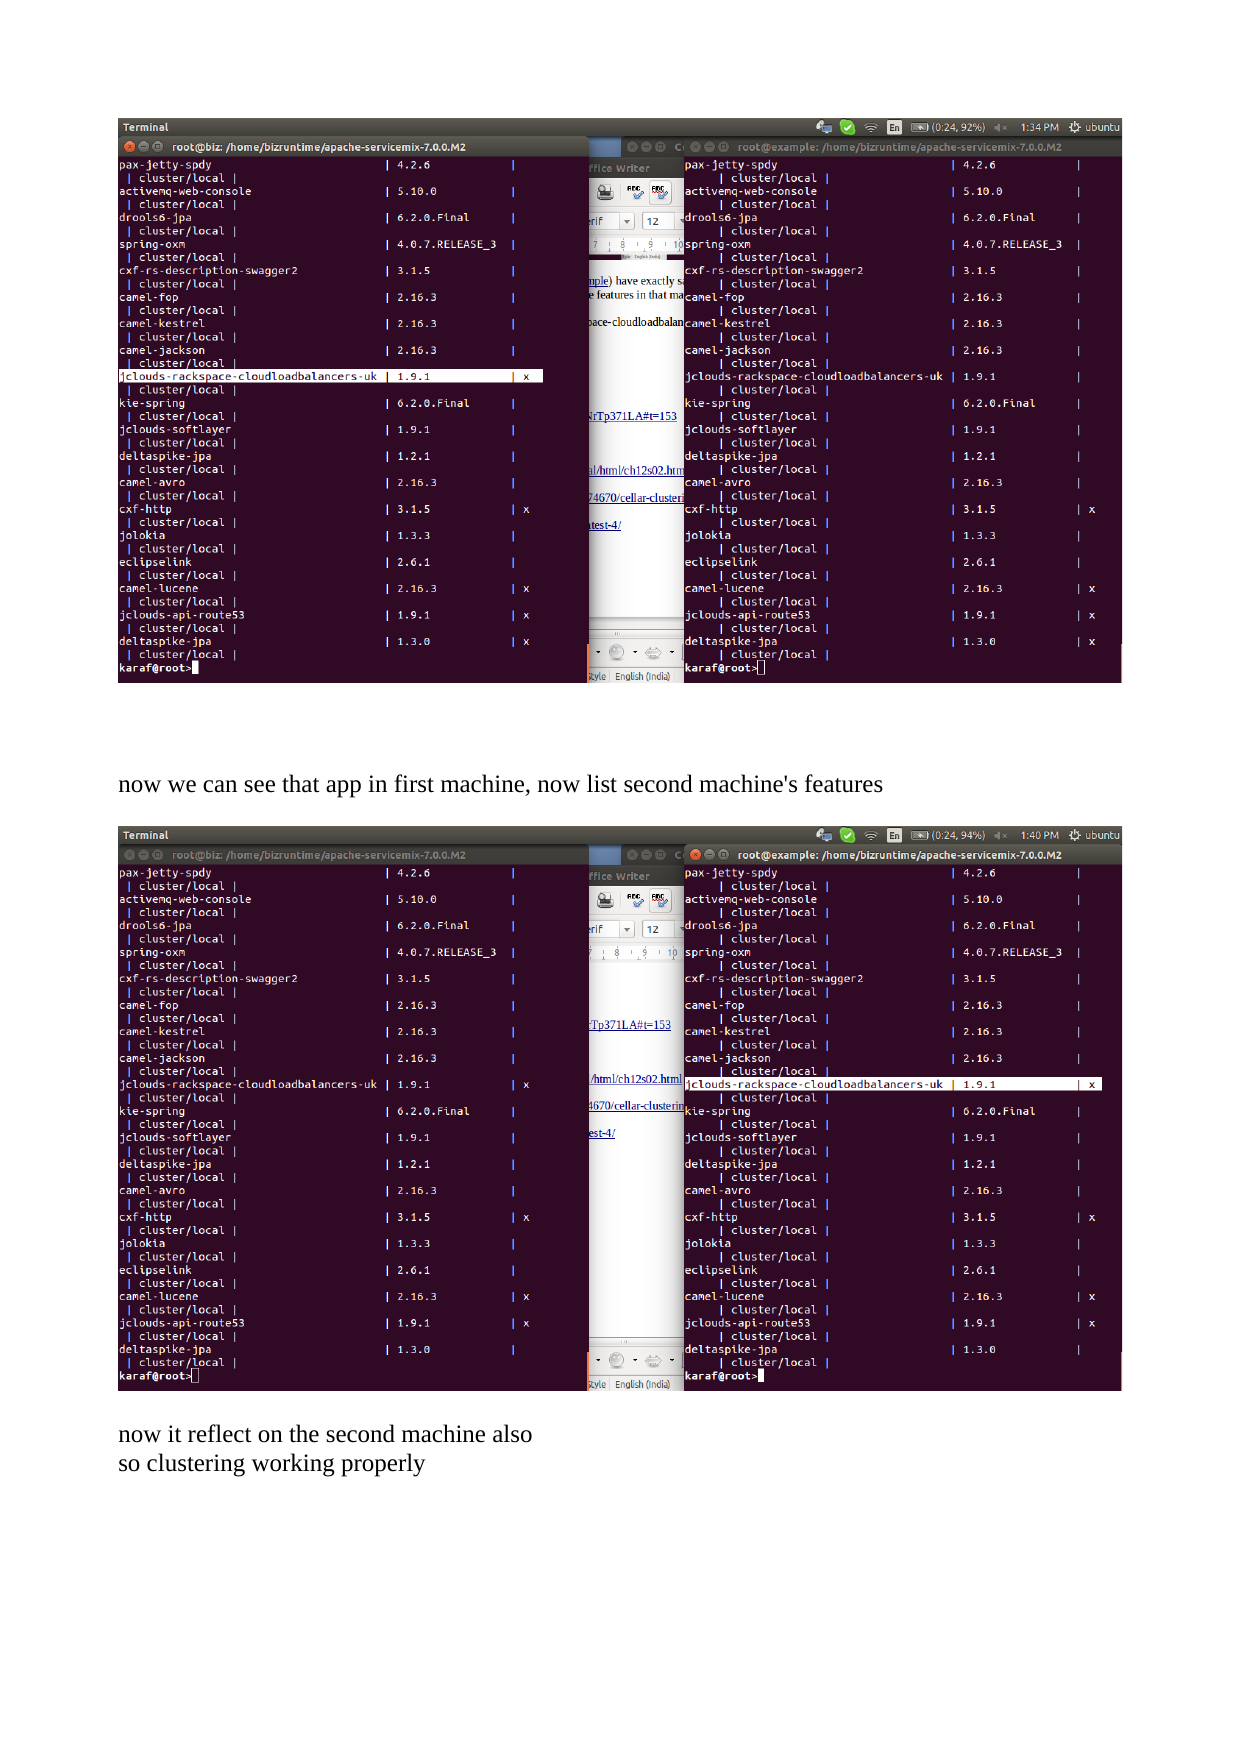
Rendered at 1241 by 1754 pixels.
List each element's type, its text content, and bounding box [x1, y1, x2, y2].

text now we can see that app in first machine, now list second machine's features [118, 769, 1122, 797]
text now it reflect on the second machine also [118, 1419, 1122, 1448]
picture [118, 118, 1123, 683]
text so clustering working properly [118, 1448, 1122, 1477]
picture [118, 826, 1123, 1391]
